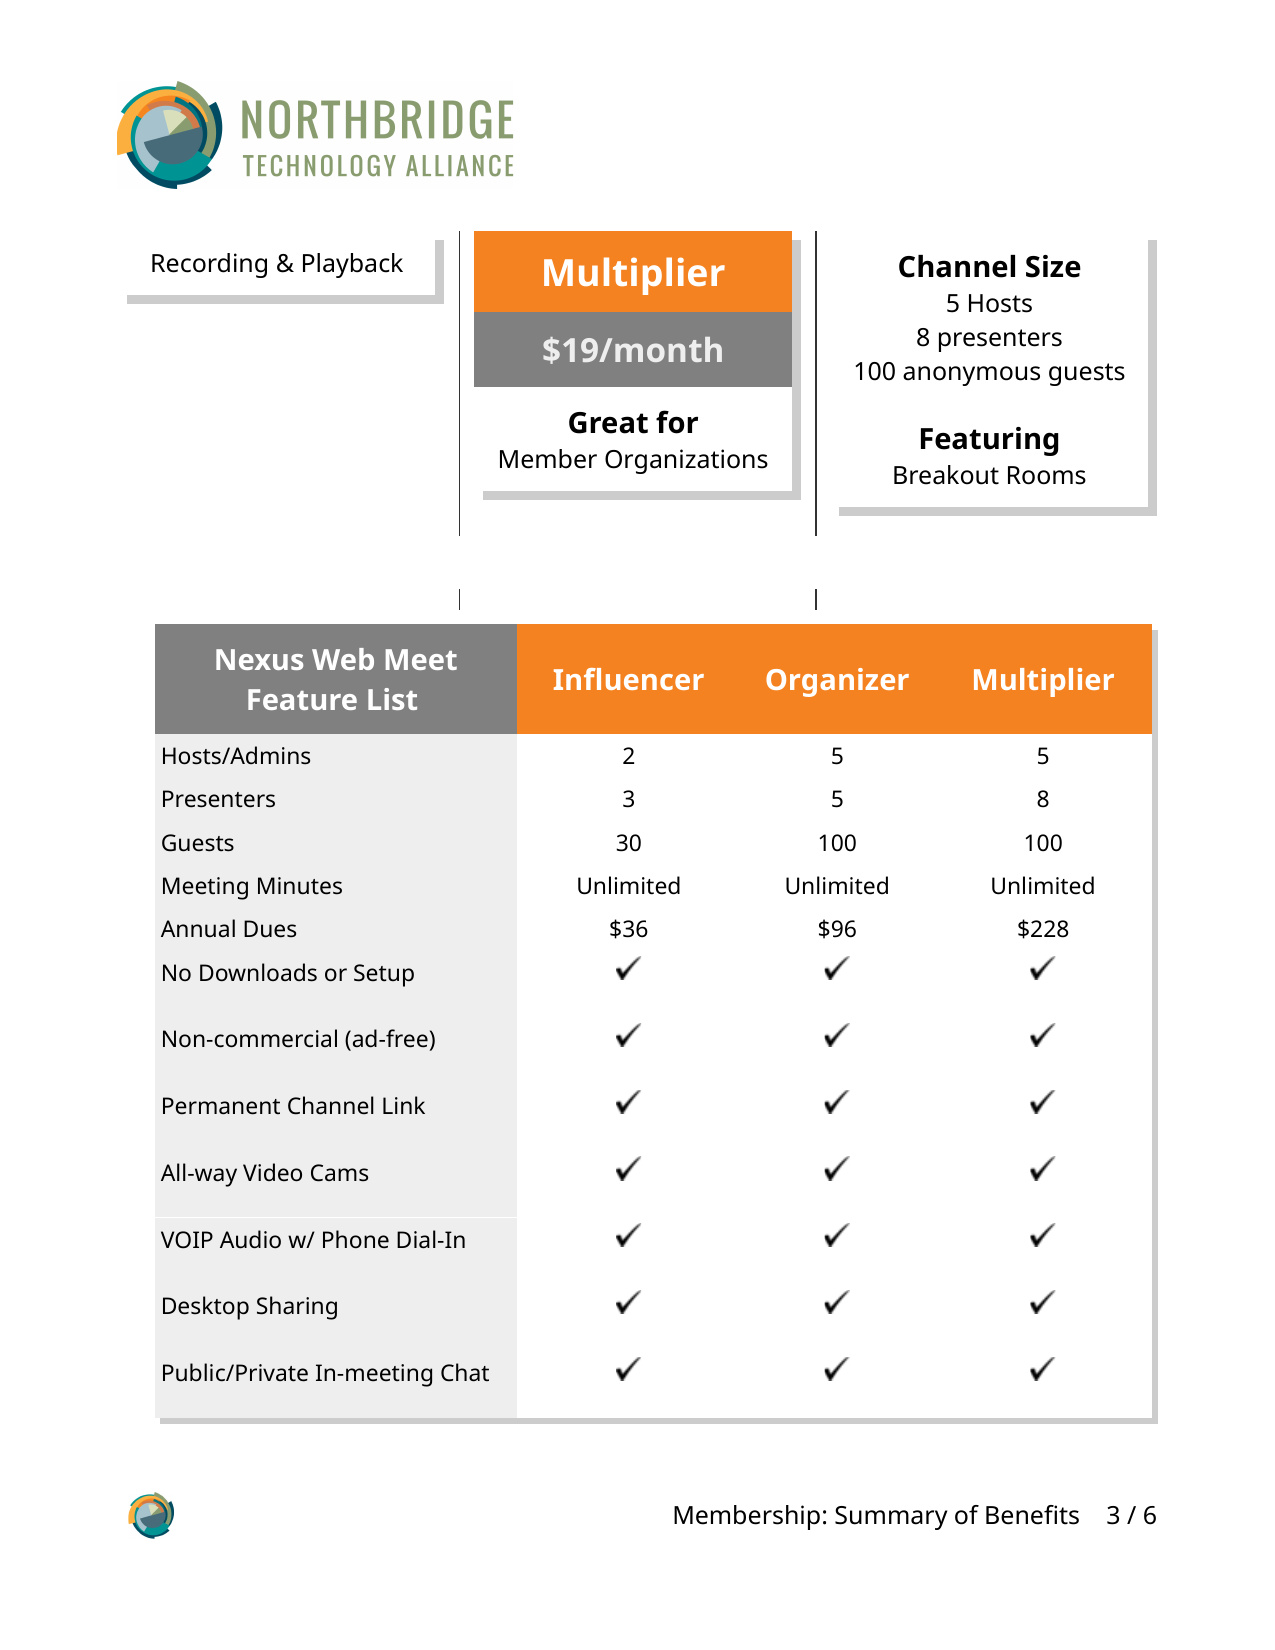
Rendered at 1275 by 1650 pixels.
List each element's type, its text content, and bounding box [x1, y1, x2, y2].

table_cell [934, 1224, 1152, 1284]
table_cell 100 [740, 820, 934, 864]
table_cell [517, 1114, 740, 1151]
table_cell [740, 1017, 934, 1084]
table_cell [517, 1218, 740, 1223]
picture [616, 1357, 642, 1381]
table_cell [517, 1151, 740, 1217]
picture [824, 1090, 850, 1114]
table_cell $96 [740, 907, 934, 950]
picture [616, 1156, 642, 1181]
table_header Organizer [740, 624, 934, 734]
table_cell Permanent Channel Link [155, 1084, 517, 1151]
table_cell Unlimited [740, 864, 934, 907]
table_cell [517, 1284, 740, 1351]
picture [1030, 1223, 1056, 1247]
table_cell [934, 1084, 1152, 1113]
picture [1030, 1023, 1056, 1047]
table_header Multiplier [934, 624, 1152, 734]
table_cell [934, 950, 1152, 1017]
table_cell Meeting Minutes [155, 864, 517, 907]
table_cell Annual Dues [155, 907, 517, 950]
table_cell Channel Size 5 Hosts 8 presenters 100 anonymous guests [831, 231, 1148, 403]
table_cell 5 [740, 777, 934, 820]
table_cell Featuring Breakout Rooms [831, 403, 1148, 507]
table_cell [740, 1224, 934, 1284]
table_cell [740, 1151, 934, 1217]
table_cell 30 [517, 820, 740, 864]
table_cell 2 [517, 734, 740, 777]
table_cell $36 [517, 907, 740, 950]
table_cell [517, 1351, 740, 1418]
table_cell Hosts/Admins [155, 734, 517, 777]
table_cell All-way Video Cams [155, 1151, 517, 1217]
table_cell [934, 1218, 1152, 1223]
table_header Nexus Web Meet Feature List [155, 624, 517, 734]
table_cell [934, 1017, 1152, 1084]
picture [824, 1223, 850, 1247]
table_cell 5 [934, 734, 1152, 777]
picture [616, 1290, 642, 1314]
table_header Influencer [517, 624, 740, 734]
table_cell 8 [934, 777, 1152, 820]
table_cell [740, 950, 934, 1017]
table_cell VOIP Audio w/ Phone Dial-In [155, 1218, 517, 1284]
table_cell Public/Private In-meeting Chat [155, 1351, 517, 1418]
table_cell Recording & Playback [118, 231, 435, 295]
table_cell Unlimited [934, 864, 1152, 907]
picture [1030, 956, 1056, 980]
table_cell No Downloads or Setup [155, 950, 517, 1017]
table_cell [934, 1351, 1152, 1418]
table_cell [517, 950, 740, 1017]
picture [824, 1290, 850, 1314]
table_cell [740, 1084, 934, 1113]
picture [117, 81, 514, 189]
table_cell [740, 1218, 934, 1223]
table_cell 100 [934, 820, 1152, 864]
table_cell [517, 1017, 740, 1084]
picture [616, 1023, 642, 1047]
picture [128, 1492, 175, 1539]
table_cell [740, 1351, 934, 1418]
table_cell $19/month [474, 312, 792, 387]
picture [1030, 1090, 1056, 1114]
table_cell Desktop Sharing [155, 1284, 517, 1351]
table_cell [740, 1114, 934, 1151]
table_cell Non-commercial (ad-free) [155, 1017, 517, 1084]
table_cell [934, 1284, 1152, 1351]
table_cell 5 [740, 734, 934, 777]
picture [616, 1223, 642, 1247]
table_cell Great for Member Organizations [474, 388, 792, 491]
picture [1030, 1290, 1056, 1314]
picture [1030, 1156, 1056, 1181]
table_cell [517, 1084, 740, 1113]
picture [824, 1023, 850, 1047]
table_cell Presenters [155, 777, 517, 820]
picture [824, 1357, 850, 1381]
picture [824, 956, 850, 980]
table_cell [740, 1284, 934, 1351]
table_cell [517, 1224, 740, 1284]
picture [1030, 1357, 1056, 1381]
table_cell Guests [155, 820, 517, 864]
table_cell [934, 1151, 1152, 1217]
picture [616, 1090, 642, 1114]
table_cell Unlimited [517, 864, 740, 907]
table_header Multiplier [474, 231, 792, 312]
picture [616, 956, 642, 980]
table_cell [934, 1114, 1152, 1151]
table_cell 3 [517, 777, 740, 820]
picture [824, 1156, 850, 1181]
table_cell $228 [934, 907, 1152, 950]
